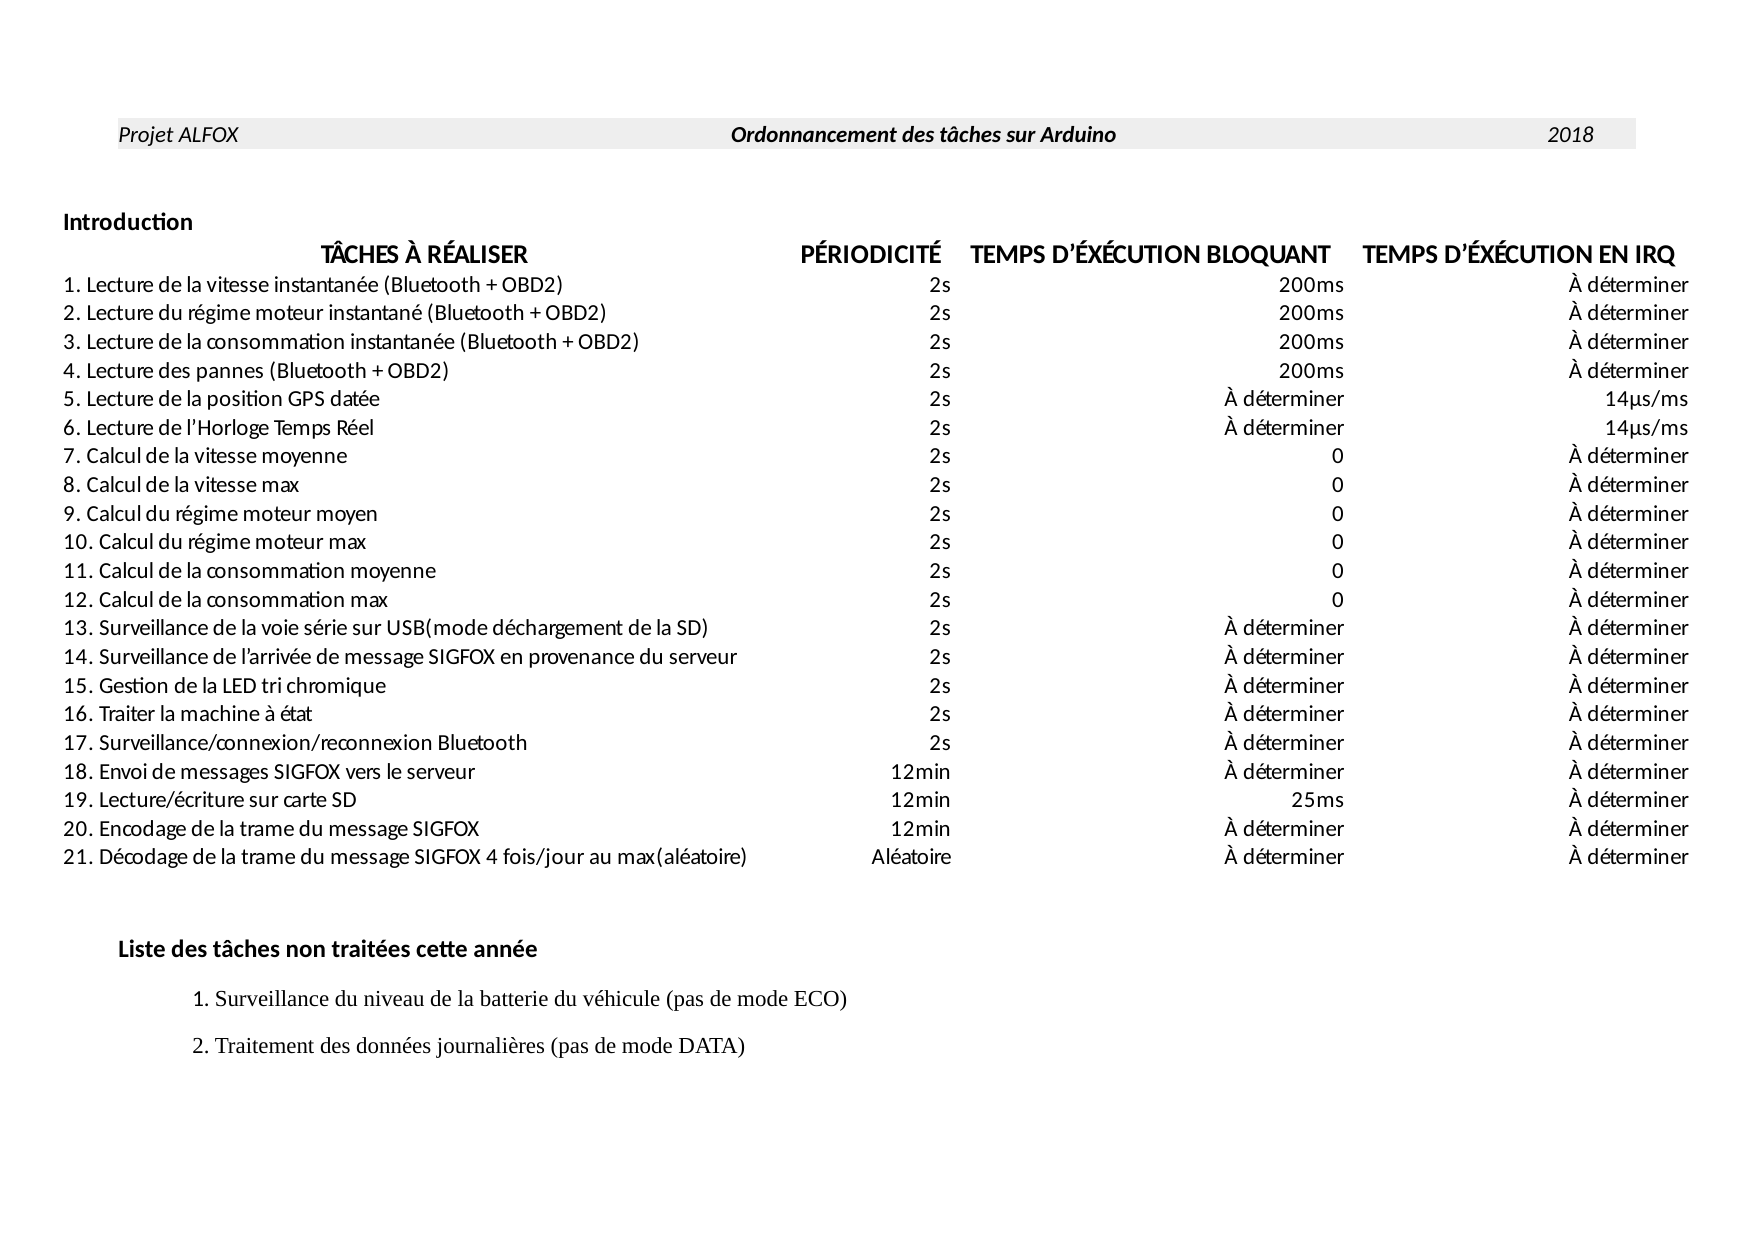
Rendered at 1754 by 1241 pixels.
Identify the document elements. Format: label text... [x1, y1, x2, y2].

text Liste des tâches non traitées cette année [118, 933, 1636, 963]
text 1. Surveillance du niveau de la batterie du véhicule (pas de mode ECO) [118, 984, 1636, 1012]
text 2. Traitement des données journalières (pas de mode DATA) [118, 1032, 1636, 1059]
